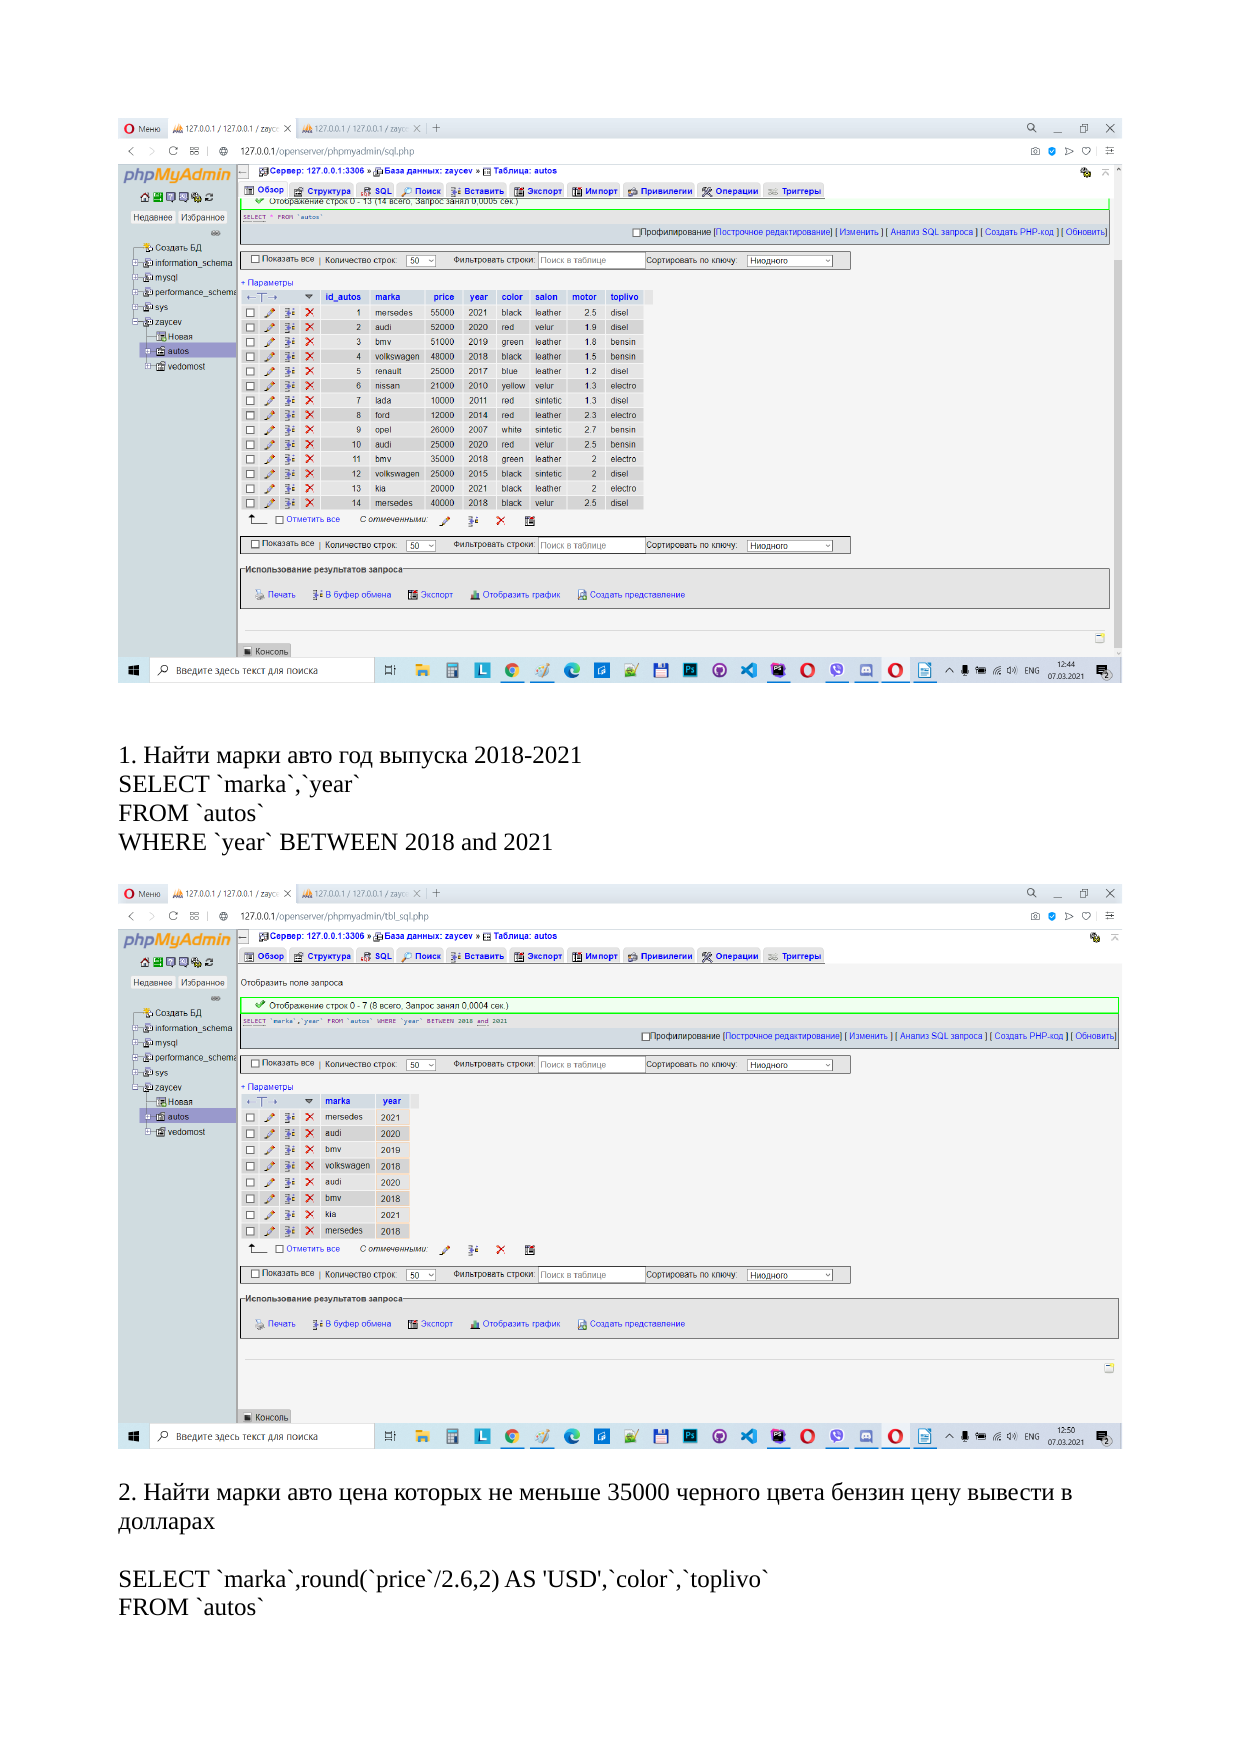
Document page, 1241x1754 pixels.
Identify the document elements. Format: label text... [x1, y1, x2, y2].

text FROM `autos` [118, 798, 1122, 827]
text SELECT `marka`,round(`price`/2.6,2) AS 'USD',`color`,`toplivo` [118, 1564, 1122, 1592]
picture [118, 884, 1123, 1449]
text 1. Найти марки авто год выпуска 2018-2021 [118, 740, 1122, 769]
text WHERE `year` BETWEEN 2018 and 2021 [118, 827, 1122, 855]
text 2. Найти марки авто цена которых не меньше 35000 черного цвета бензин цену вывести в долларах [118, 1477, 1122, 1535]
text FROM `autos` [118, 1592, 1122, 1621]
text SELECT `marka`,`year` [118, 769, 1122, 798]
picture [118, 118, 1123, 683]
